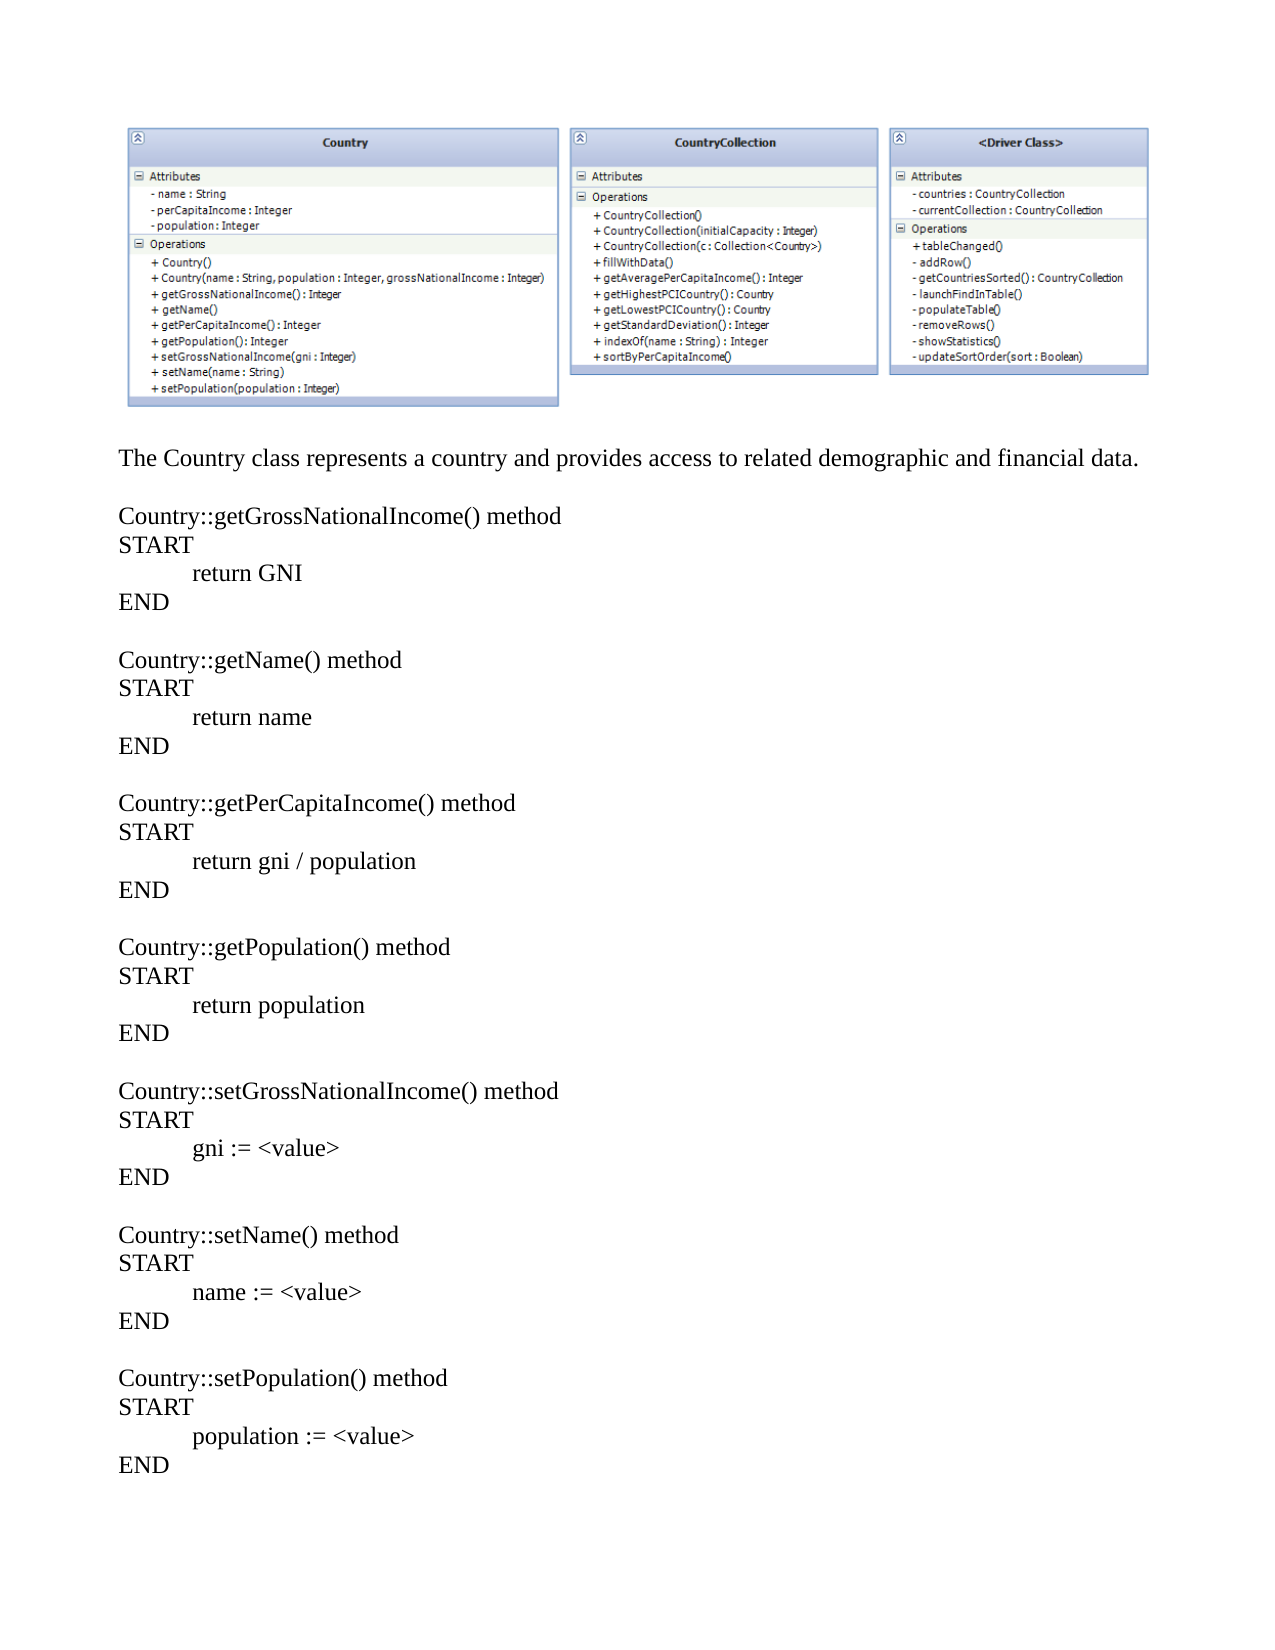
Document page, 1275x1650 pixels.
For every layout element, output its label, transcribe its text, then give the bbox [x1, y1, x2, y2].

text The Country class represents a country and provides access to related demographic and financial data. [118, 443, 1157, 472]
picture [118, 118, 1157, 415]
text Country::getGrossNationalIncome() method START return GNI END Country::getName() method START return name END Country::getPerCapitaIncome() method START return gni / population END Country::getPopulation() method START return population END Country::setGrossNationalIncome() method START gni := <value> END Country::setName() method START name := <value> END Country::setPopulation() method START population := <value> END [118, 501, 1157, 1507]
